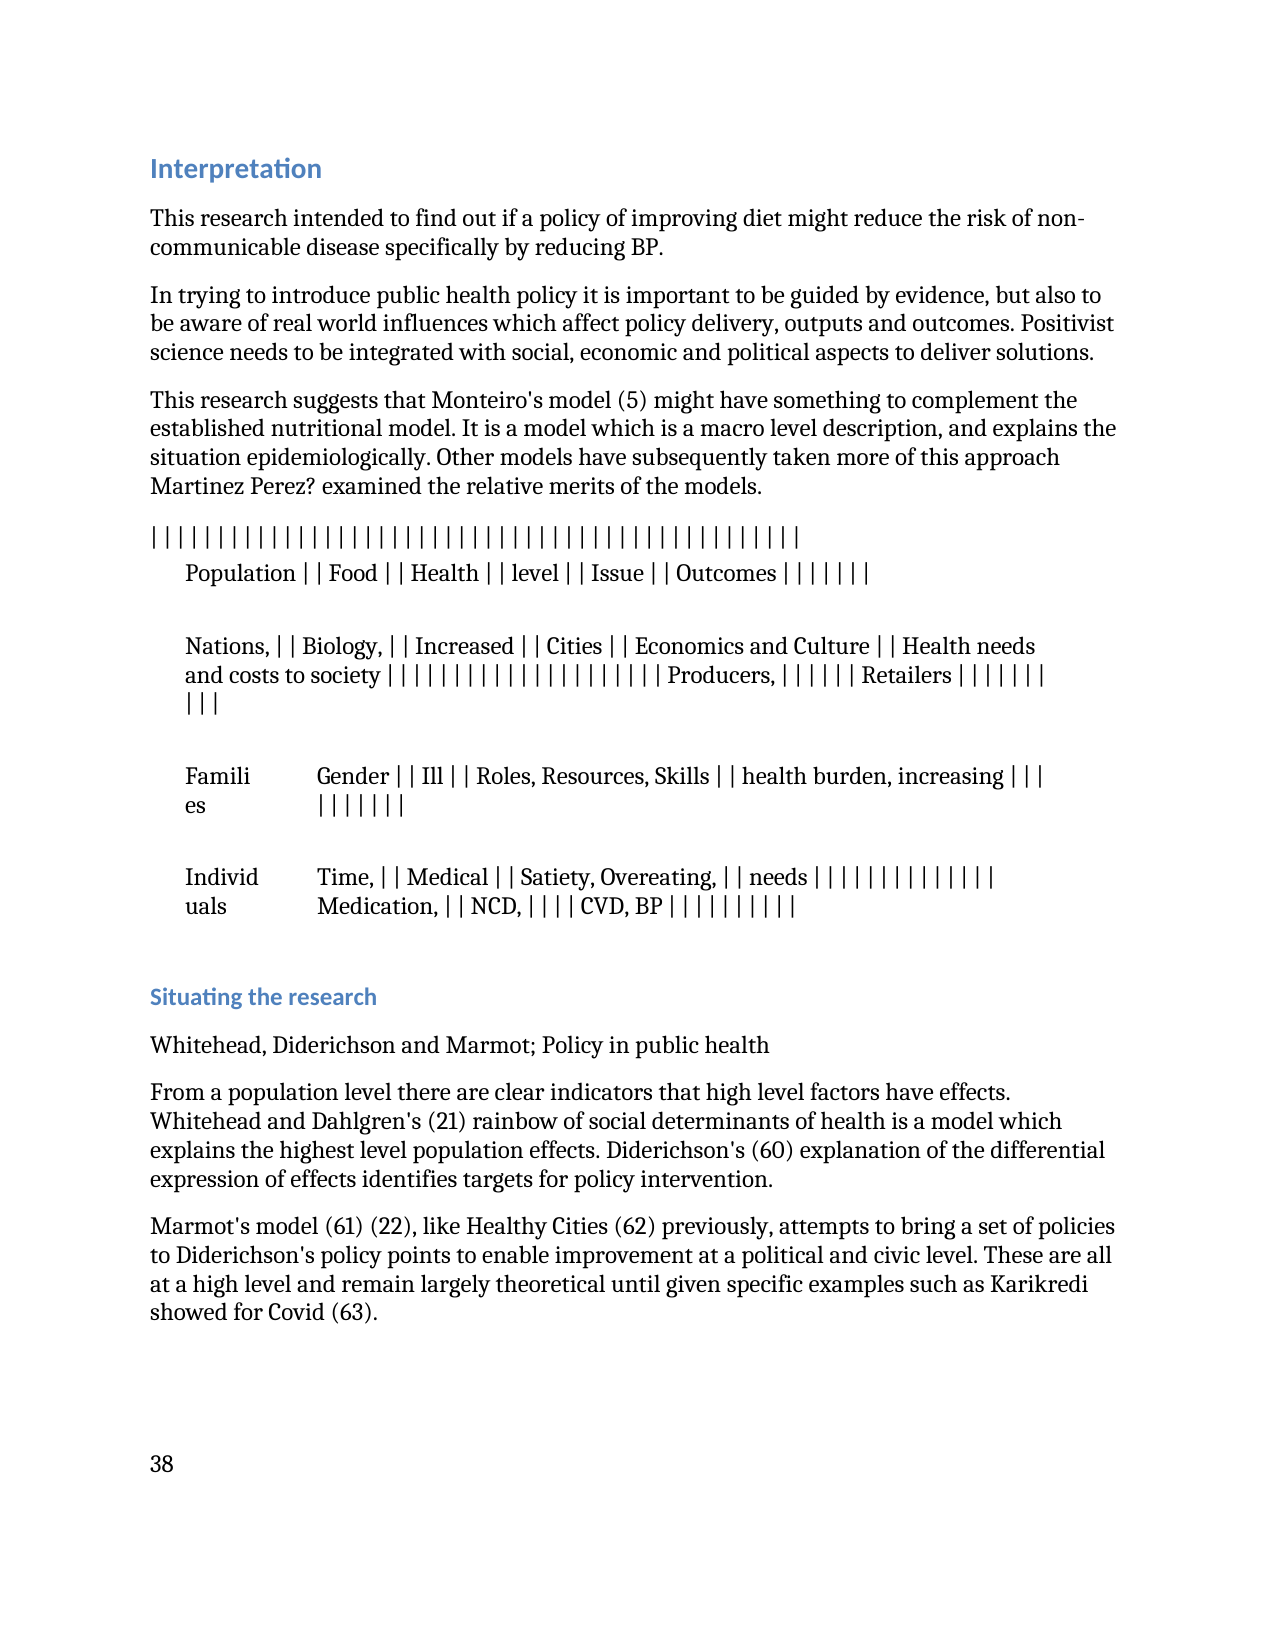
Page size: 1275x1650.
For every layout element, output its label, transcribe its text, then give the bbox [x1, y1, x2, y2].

table_cell Families [174, 758, 271, 823]
table_cell [863, 924, 1065, 961]
subtitle Interpretation [150, 150, 1125, 186]
table_cell [271, 859, 306, 924]
table_cell [494, 924, 536, 961]
table_cell [271, 758, 306, 823]
table_cell [536, 924, 786, 961]
table_header | | | | | | | | | | | | | | | | | | | | | | | | | | | | | | | | | | | | | | | | | | | | | | | | | [139, 519, 1065, 556]
table_cell Population | | Food | | Health | | level | | Issue | | Outcomes | | | | | | | [174, 556, 1065, 592]
table_cell [139, 628, 173, 722]
table_cell [139, 758, 173, 823]
table_cell [786, 823, 863, 859]
table_cell [139, 722, 173, 758]
table_cell [536, 722, 786, 758]
table_cell [271, 823, 306, 859]
table_cell [863, 592, 1065, 628]
table_cell Time, | | Medical | | Satiety, Overeating, | | needs | | | | | | | | | | | | | | Medication, | | NCD, | | | | CVD, BP | | | | | | | | | | [306, 859, 1065, 924]
table_cell [536, 823, 786, 859]
table_cell [536, 592, 786, 628]
table_cell [139, 924, 173, 961]
text This research suggests that Monteiro's model (5) might have something to complement the established nutritional model. It is a model which is a macro level description, and explains the situation epidemiologically. Other models have subsequently taken more of this approach Martinez Perez? examined the relative merits of the models. [150, 386, 1125, 501]
table_cell [494, 592, 536, 628]
text Whitehead, Diderichson and Marmot; Policy in public health [150, 1031, 1125, 1059]
subtitle Situating the research [150, 981, 1125, 1012]
table_cell [494, 823, 536, 859]
table_cell [139, 823, 173, 859]
table_cell [174, 722, 271, 758]
table_cell [863, 722, 1065, 758]
table_cell Gender | | Ill | | Roles, Resources, Skills | | health burden, increasing | | | | | | | | | | [306, 758, 1065, 823]
table_cell [139, 556, 173, 592]
table_cell [306, 722, 494, 758]
table_cell [306, 924, 494, 961]
table_cell [174, 924, 271, 961]
table_cell [271, 722, 306, 758]
table_cell [271, 924, 306, 961]
table_cell [139, 859, 173, 924]
table_cell [786, 592, 863, 628]
table_cell [306, 592, 494, 628]
table_cell [271, 592, 306, 628]
table_cell [306, 823, 494, 859]
text This research intended to find out if a policy of improving diet might reduce the risk of non-communicable disease specifically by reducing BP. [150, 204, 1125, 262]
text From a population level there are clear indicators that high level factors have effects. Whitehead and Dahlgren's (21) rainbow of social determinants of health is a model which explains the highest level population effects. Diderichson's (60) explanation of the differential expression of effects identifies targets for policy intervention. [150, 1078, 1125, 1193]
table_cell [863, 823, 1065, 859]
table_cell [494, 722, 536, 758]
table_cell Individuals [174, 859, 271, 924]
text Marmot's model (61) (22), like Healthy Cities (62) previously, attempts to bring a set of policies to Diderichson's policy points to enable improvement at a political and civic level. These are all at a high level and remain largely theoretical until given specific examples such as Karikredi showed for Covid (63). [150, 1212, 1125, 1327]
text In trying to introduce public health policy it is important to be guided by evidence, but also to be aware of real world influences which affect policy delivery, outputs and outcomes. Positivist science needs to be integrated with social, economic and political aspects to deliver solutions. [150, 281, 1125, 367]
table_cell [786, 722, 863, 758]
table_cell [174, 823, 271, 859]
table_cell [139, 592, 173, 628]
table_cell Nations, | | Biology, | | Increased | | Cities | | Economics and Culture | | Health needs and costs to society | | | | | | | | | | | | | | | | | | | | | Producers, | | | | | | Retailers | | | | | | | | | | [174, 628, 1065, 722]
table_cell [174, 592, 271, 628]
table_cell [786, 924, 863, 961]
